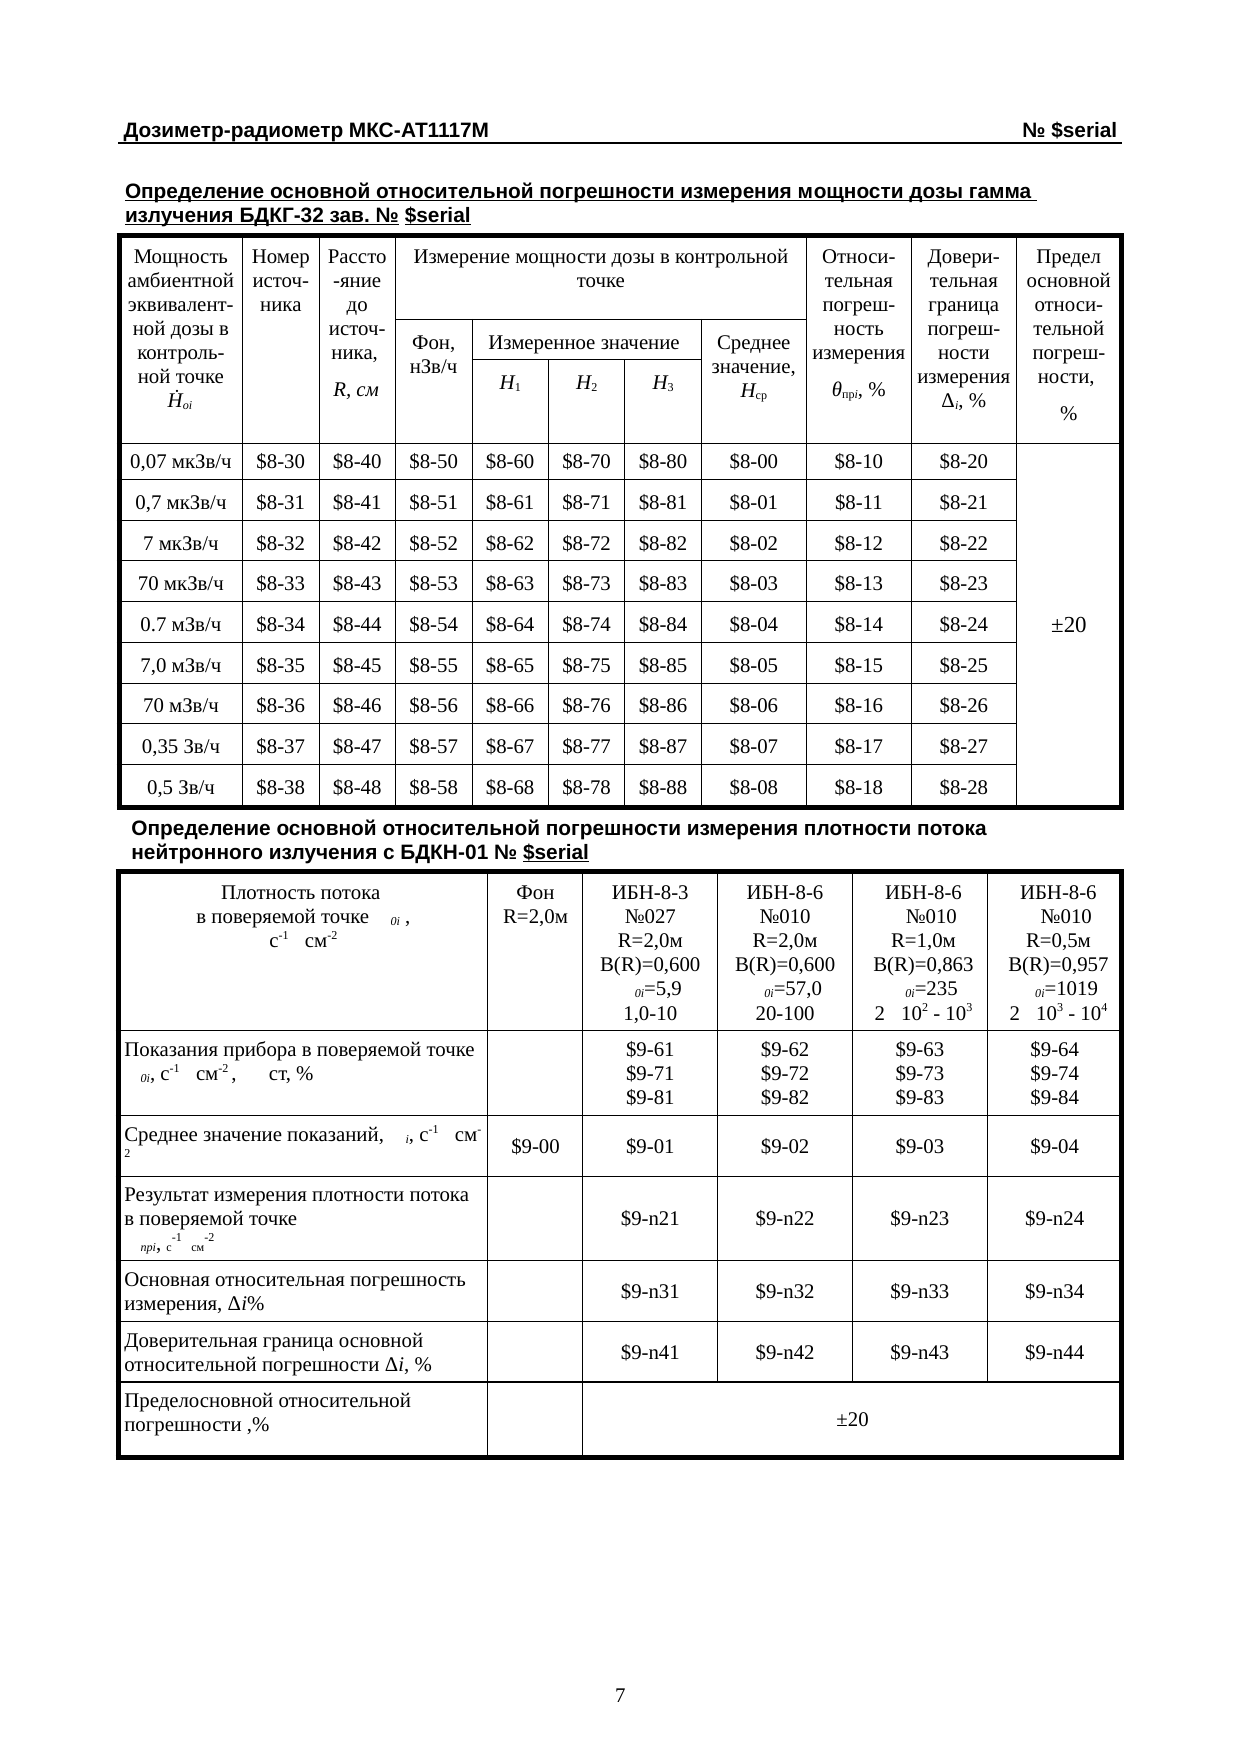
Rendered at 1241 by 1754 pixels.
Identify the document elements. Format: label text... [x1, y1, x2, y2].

table_cell $8-24 [912, 602, 1016, 642]
table_cell $8-03 [702, 561, 806, 601]
table_cell $9-n23 [853, 1177, 987, 1260]
table_cell 0.7 мЗв/ч [122, 602, 242, 642]
table_cell $8-21 [912, 480, 1016, 519]
table_cell $8-08 [702, 765, 806, 804]
table_cell 70 мЗв/ч [122, 684, 242, 723]
table_cell $8-54 [396, 602, 472, 642]
table_cell $8-68 [473, 765, 548, 804]
table_cell $8-88 [625, 765, 701, 804]
table_cell Результат измерения плотности потока в поверяемой точке npi, с-1см-2 [121, 1177, 487, 1260]
table_cell $8-74 [549, 602, 624, 642]
table_cell Пределосновной относительной погрешности ,% [121, 1383, 487, 1454]
table_cell $8-62 [473, 521, 548, 560]
table_cell $8-83 [625, 561, 701, 601]
table_cell $8-42 [320, 521, 395, 560]
table_cell H2 [549, 360, 624, 443]
table_cell $8-58 [396, 765, 472, 804]
table_cell $8-72 [549, 521, 624, 560]
table_cell Среднее значение показаний, i, с-1см-2 [121, 1116, 487, 1176]
table_cell H1 [473, 360, 548, 443]
table_cell $8-50 [396, 444, 472, 479]
table_cell 70 мкЗв/ч [122, 561, 242, 601]
table_cell $8-75 [549, 643, 624, 682]
table_cell $9-n32 [718, 1261, 852, 1321]
table_cell $9-04 [988, 1116, 1119, 1176]
table_cell $8-80 [625, 444, 701, 479]
table_cell $9-n44 [988, 1322, 1119, 1381]
table_cell $8-11 [807, 480, 911, 519]
table_cell $8-57 [396, 724, 472, 764]
table_cell $8-52 [396, 521, 472, 560]
table_cell $8-22 [912, 521, 1016, 560]
table_cell $8-23 [912, 561, 1016, 601]
table_cell $8-25 [912, 643, 1016, 682]
table_cell Предел основной относи-тельной погреш-ности, % [1017, 238, 1119, 443]
table_cell Измеренное значение [473, 320, 701, 359]
table_cell $8-78 [549, 765, 624, 804]
table_cell $8-12 [807, 521, 911, 560]
table_cell $8-28 [912, 765, 1016, 804]
table_cell $8-35 [243, 643, 319, 682]
table_cell ИБН-8-6 №010 R=1,0м B(R)=0,863 0i=235 2102 - 103 [853, 874, 987, 1030]
table_cell $9-62 $9-72 $9-82 [718, 1031, 852, 1115]
table_cell $9-61 $9-71 $9-81 [583, 1031, 717, 1115]
table_cell Плотность потока в поверяемой точке 0i , с-1см-2 [121, 874, 487, 1030]
table_cell $8-60 [473, 444, 548, 479]
table_cell $8-30 [243, 444, 319, 479]
table_cell $8-02 [702, 521, 806, 560]
table_cell $9-n42 [718, 1322, 852, 1381]
table_cell $9-n33 [853, 1261, 987, 1321]
table_cell ±20 [1017, 444, 1119, 804]
table_cell $8-77 [549, 724, 624, 764]
table_cell $8-07 [702, 724, 806, 764]
table_cell [488, 1383, 582, 1454]
table_cell $8-26 [912, 684, 1016, 723]
table_header Определение основной относительной погрешности измерения мощности дозы гамма излучения БДКГ-32 зав. № $serial [119, 174, 1121, 233]
table_cell $8-27 [912, 724, 1016, 764]
table_cell 0,5 Зв/ч [122, 765, 242, 804]
table_cell $8-06 [702, 684, 806, 723]
table_cell ИБН-8-3 №027 R=2,0м B(R)=0,600 0i=5,9 1,0-10 [583, 874, 717, 1030]
table_cell $8-47 [320, 724, 395, 764]
table_cell $8-01 [702, 480, 806, 519]
table_cell [488, 1031, 582, 1115]
table_cell $8-56 [396, 684, 472, 723]
table_cell Показания прибора в поверяемой точке 0i, с-1см-2 ,ст, % [121, 1031, 487, 1115]
table_cell $9-00 [488, 1116, 582, 1176]
table_cell Фон, нЗв/ч [396, 320, 472, 443]
table_header Определение основной относительной погрешности измерения плотности потока нейтронного излучения с БДКН-01 № $serial [118, 810, 1122, 869]
table_cell Измерение мощности дозы в контрольной точке [396, 238, 806, 319]
table_cell Номер источ-ника [243, 238, 319, 443]
table_cell $8-81 [625, 480, 701, 519]
table_cell $8-18 [807, 765, 911, 804]
table_cell $8-04 [702, 602, 806, 642]
table_cell 7,0 мЗв/ч [122, 643, 242, 682]
table_cell 0,07 мкЗв/ч [122, 444, 242, 479]
table_cell $8-76 [549, 684, 624, 723]
table_cell [488, 1177, 582, 1260]
table_cell $8-84 [625, 602, 701, 642]
table_cell $9-n34 [988, 1261, 1119, 1321]
table_cell $8-40 [320, 444, 395, 479]
table_cell $8-00 [702, 444, 806, 479]
table_cell $8-86 [625, 684, 701, 723]
table_cell Мощность амбиентной эквивалент-ной дозы в контроль-ной точке Ḣoi [122, 238, 242, 443]
table_cell 7 мкЗв/ч [122, 521, 242, 560]
table_cell 0,35 Зв/ч [122, 724, 242, 764]
table_cell $8-33 [243, 561, 319, 601]
table_cell [488, 1322, 582, 1381]
table_cell $8-44 [320, 602, 395, 642]
table_cell $8-70 [549, 444, 624, 479]
table_cell $8-20 [912, 444, 1016, 479]
table_cell $8-53 [396, 561, 472, 601]
table_cell Доверительная граница основной относительной погрешности Δi, % [121, 1322, 487, 1381]
table_cell $8-13 [807, 561, 911, 601]
table_cell ±20 [583, 1383, 1119, 1454]
table_cell $9-63 $9-73 $9-83 [853, 1031, 987, 1115]
table_cell $9-02 [718, 1116, 852, 1176]
table_cell $8-41 [320, 480, 395, 519]
table_cell $8-85 [625, 643, 701, 682]
table_cell Относи-тельная погреш-ность измерения θпрi, % [807, 238, 911, 443]
table_cell $8-46 [320, 684, 395, 723]
table_cell Среднее значение, Hср [702, 320, 806, 443]
table_cell $8-63 [473, 561, 548, 601]
table_cell $9-64 $9-74 $9-84 [988, 1031, 1119, 1115]
table_cell $8-37 [243, 724, 319, 764]
table_cell $8-16 [807, 684, 911, 723]
table_cell ИБН-8-6 №010 R=0,5м B(R)=0,957 0i=1019 2103 - 104 [988, 874, 1119, 1030]
table_cell $8-10 [807, 444, 911, 479]
table_cell $8-36 [243, 684, 319, 723]
table_cell $8-51 [396, 480, 472, 519]
table_cell $8-15 [807, 643, 911, 682]
table_cell $8-48 [320, 765, 395, 804]
table_cell $8-32 [243, 521, 319, 560]
table_cell $8-43 [320, 561, 395, 601]
table_cell $8-71 [549, 480, 624, 519]
table_cell $8-31 [243, 480, 319, 519]
table_cell 0,7 мкЗв/ч [122, 480, 242, 519]
table_cell $8-45 [320, 643, 395, 682]
table_cell Рассто-яние до источ-ника, R, см [320, 238, 395, 443]
table_cell $8-67 [473, 724, 548, 764]
table_cell Основная относительная погрешность измерения, Δi% [121, 1261, 487, 1321]
table_cell $8-05 [702, 643, 806, 682]
table_cell $8-64 [473, 602, 548, 642]
table_cell $8-65 [473, 643, 548, 682]
table_cell $9-03 [853, 1116, 987, 1176]
table_cell $8-34 [243, 602, 319, 642]
table_cell $9-n21 [583, 1177, 717, 1260]
table_cell Довери-тельная граница погреш-ности измерения Δi, % [912, 238, 1016, 443]
table_cell $9-n24 [988, 1177, 1119, 1260]
table_cell $9-n22 [718, 1177, 852, 1260]
table_cell $8-38 [243, 765, 319, 804]
table_cell Фон R=2,0м [488, 874, 582, 1030]
table_cell $8-82 [625, 521, 701, 560]
table_cell $9-n41 [583, 1322, 717, 1381]
table_cell ИБН-8-6 №010 R=2,0м B(R)=0,600 0i=57,0 20-100 [718, 874, 852, 1030]
table_cell H3 [625, 360, 701, 443]
table_cell $8-17 [807, 724, 911, 764]
table_cell $9-01 [583, 1116, 717, 1176]
table_cell $8-55 [396, 643, 472, 682]
table_cell $8-66 [473, 684, 548, 723]
table_cell $8-73 [549, 561, 624, 601]
table_cell $8-14 [807, 602, 911, 642]
table_cell $9-n31 [583, 1261, 717, 1321]
table_cell $8-87 [625, 724, 701, 764]
table_cell $9-n43 [853, 1322, 987, 1381]
table_cell [488, 1261, 582, 1321]
table_cell $8-61 [473, 480, 548, 519]
